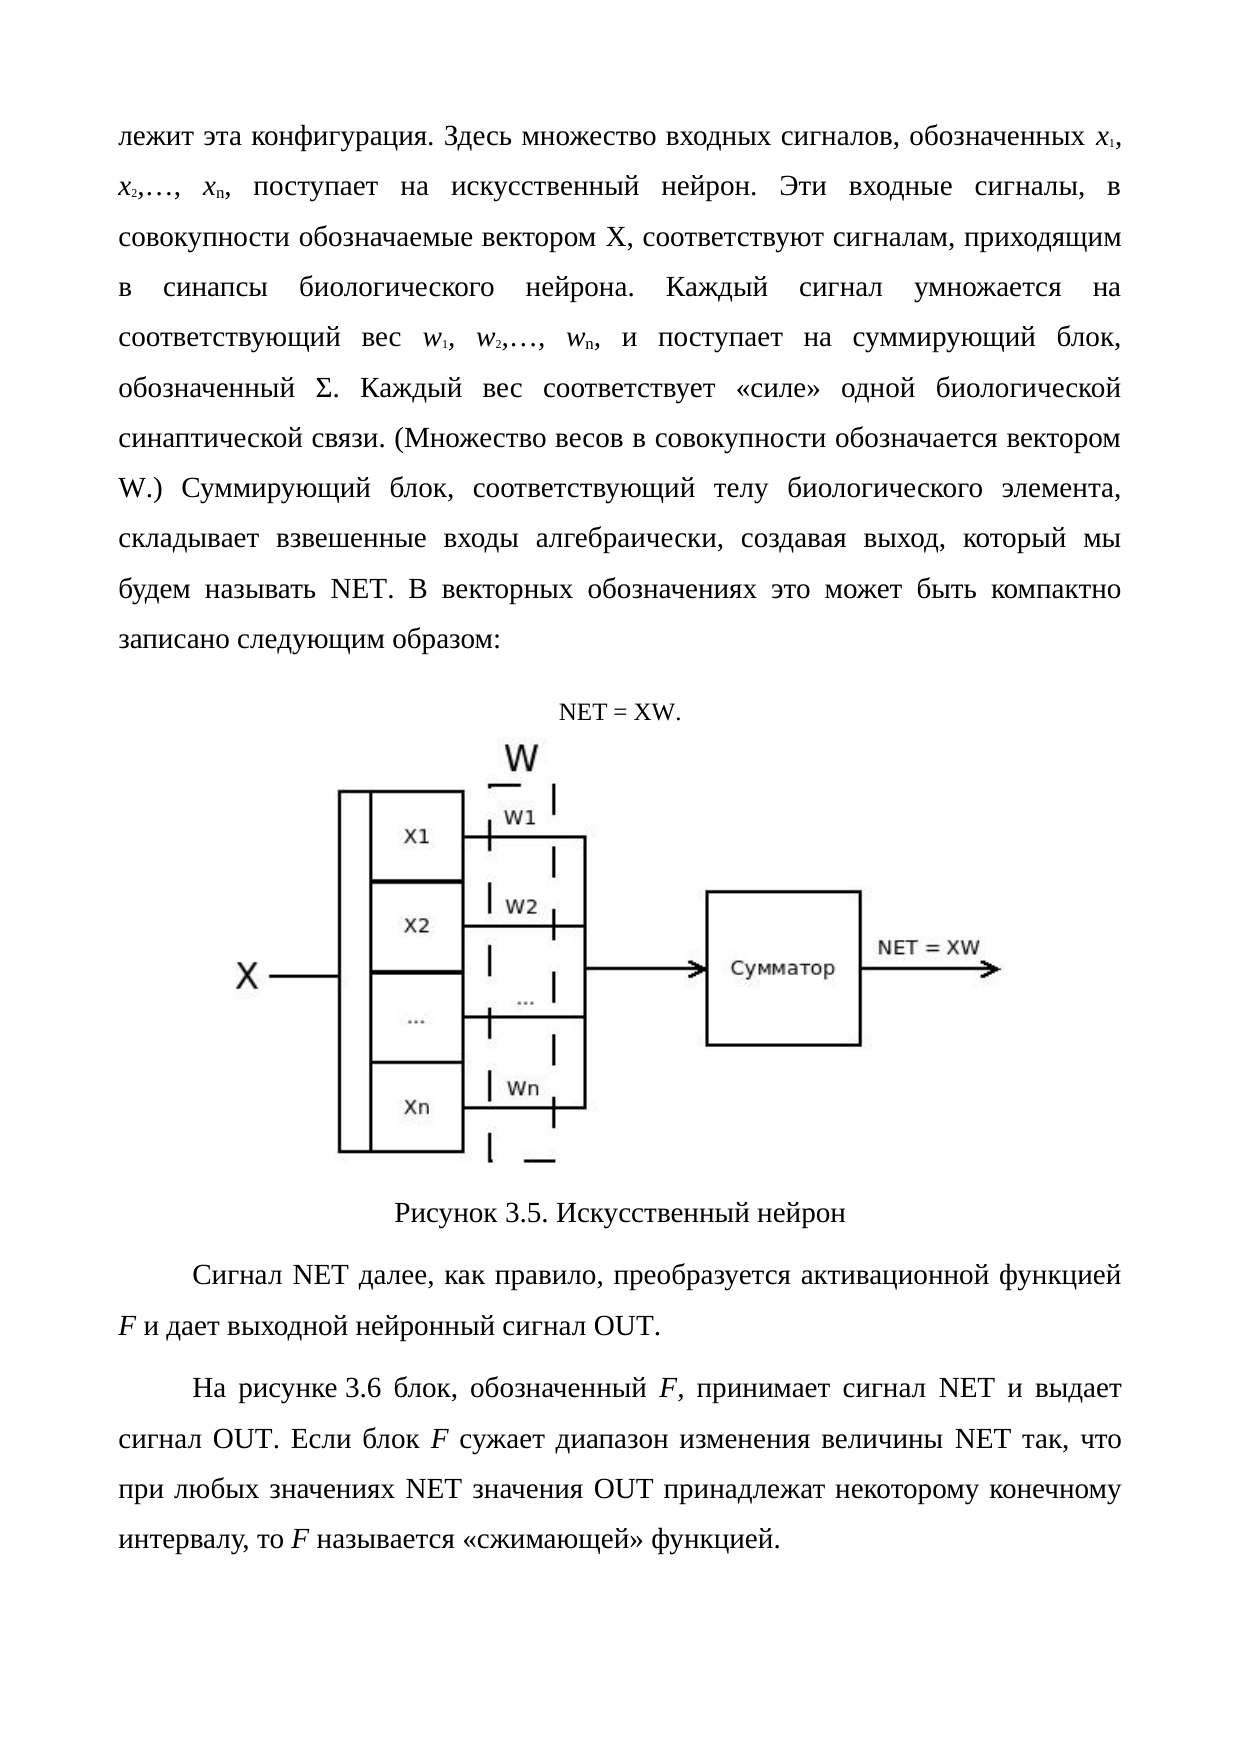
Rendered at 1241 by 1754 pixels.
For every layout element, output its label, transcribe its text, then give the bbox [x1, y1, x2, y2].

text Сигнал NET далее, как правило, преобразуется активационной функцией F и дает выходной нейронный сигнал OUT. [118, 1257, 1122, 1341]
text На рисунке 3.6 блок, обозначенный F, принимает сигнал NET и выдает сигнал OUT. Если блок F сужает диапазон изменения величины NET так, что при любых значениях NET значения OUT принадлежат некоторому конечному интервалу, то F называется «сжимающей» функцией. [118, 1371, 1122, 1555]
text NET = XW. [118, 697, 1122, 725]
text лежит эта конфигурация. Здесь множество входных сигналов, обозначенных x1, x2,…, xn, поступает на искусственный нейрон. Эти входные сигналы, в совокупности обозначаемые вектором X, соответствуют сигналам, приходящим в синапсы биологического нейрона. Каждый сигнал умножается на соответствующий вес w1, w2,…, wn, и поступает на суммирующий блок, обозначенный Σ. Каждый вес соответствует «силе» одной биологической синаптической связи. (Множество весов в совокупности обозначается вектором W.) Суммирующий блок, соответствующий телу биологического элемента, складывает взвешенные входы алгебраически, создавая выход, который мы будем называть NET. В векторных обозначениях это может быть компактно записано следующим образом: [118, 118, 1122, 655]
text Рисунок 3.5. Искусственный нейрон [118, 1195, 1122, 1228]
picture [235, 737, 1006, 1166]
